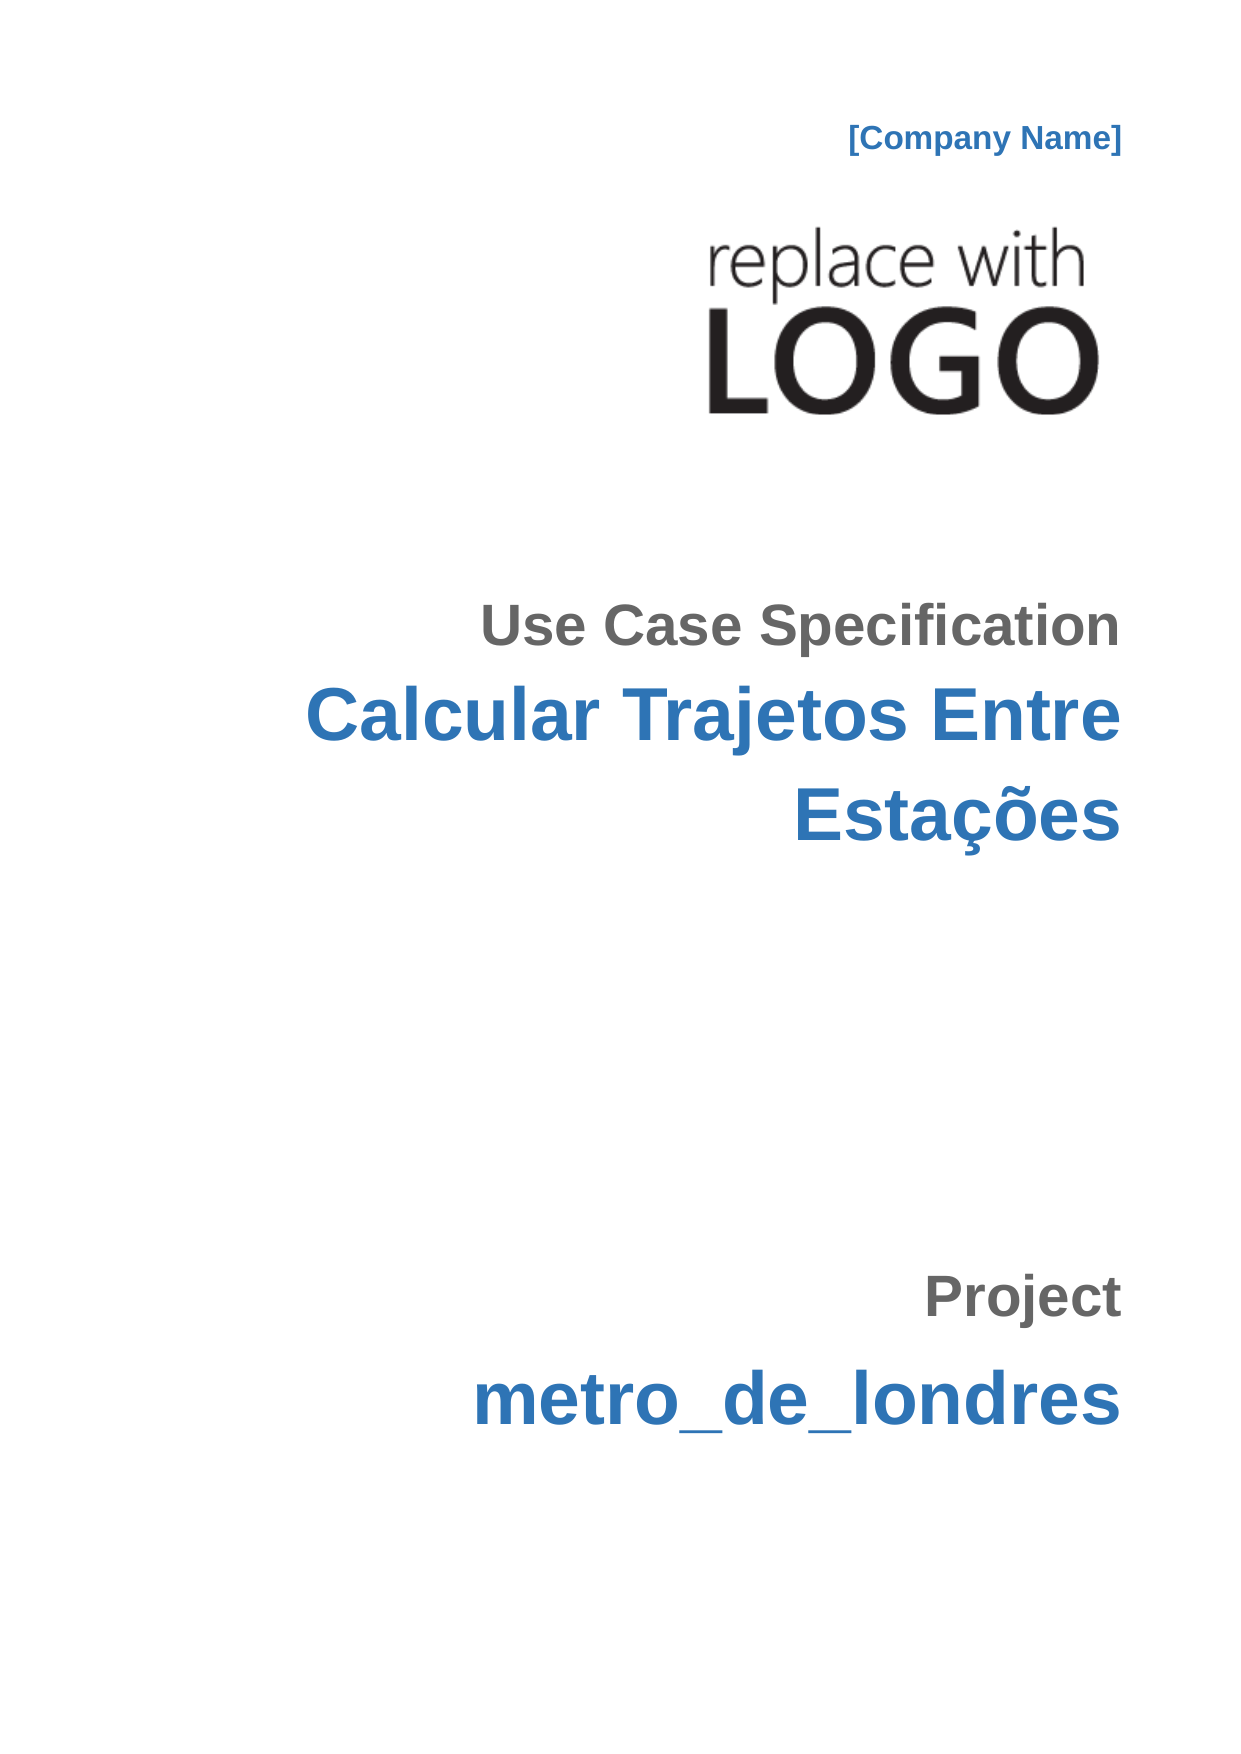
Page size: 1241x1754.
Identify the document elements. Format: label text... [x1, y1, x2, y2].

title Project [118, 1262, 1122, 1329]
title Use Case Specification [118, 591, 1122, 658]
text Calcular Trajetos Entre Estações [118, 670, 1122, 856]
title metro_de_londres [118, 1354, 1122, 1440]
picture [687, 206, 1123, 445]
text [Company Name] [118, 118, 1122, 157]
